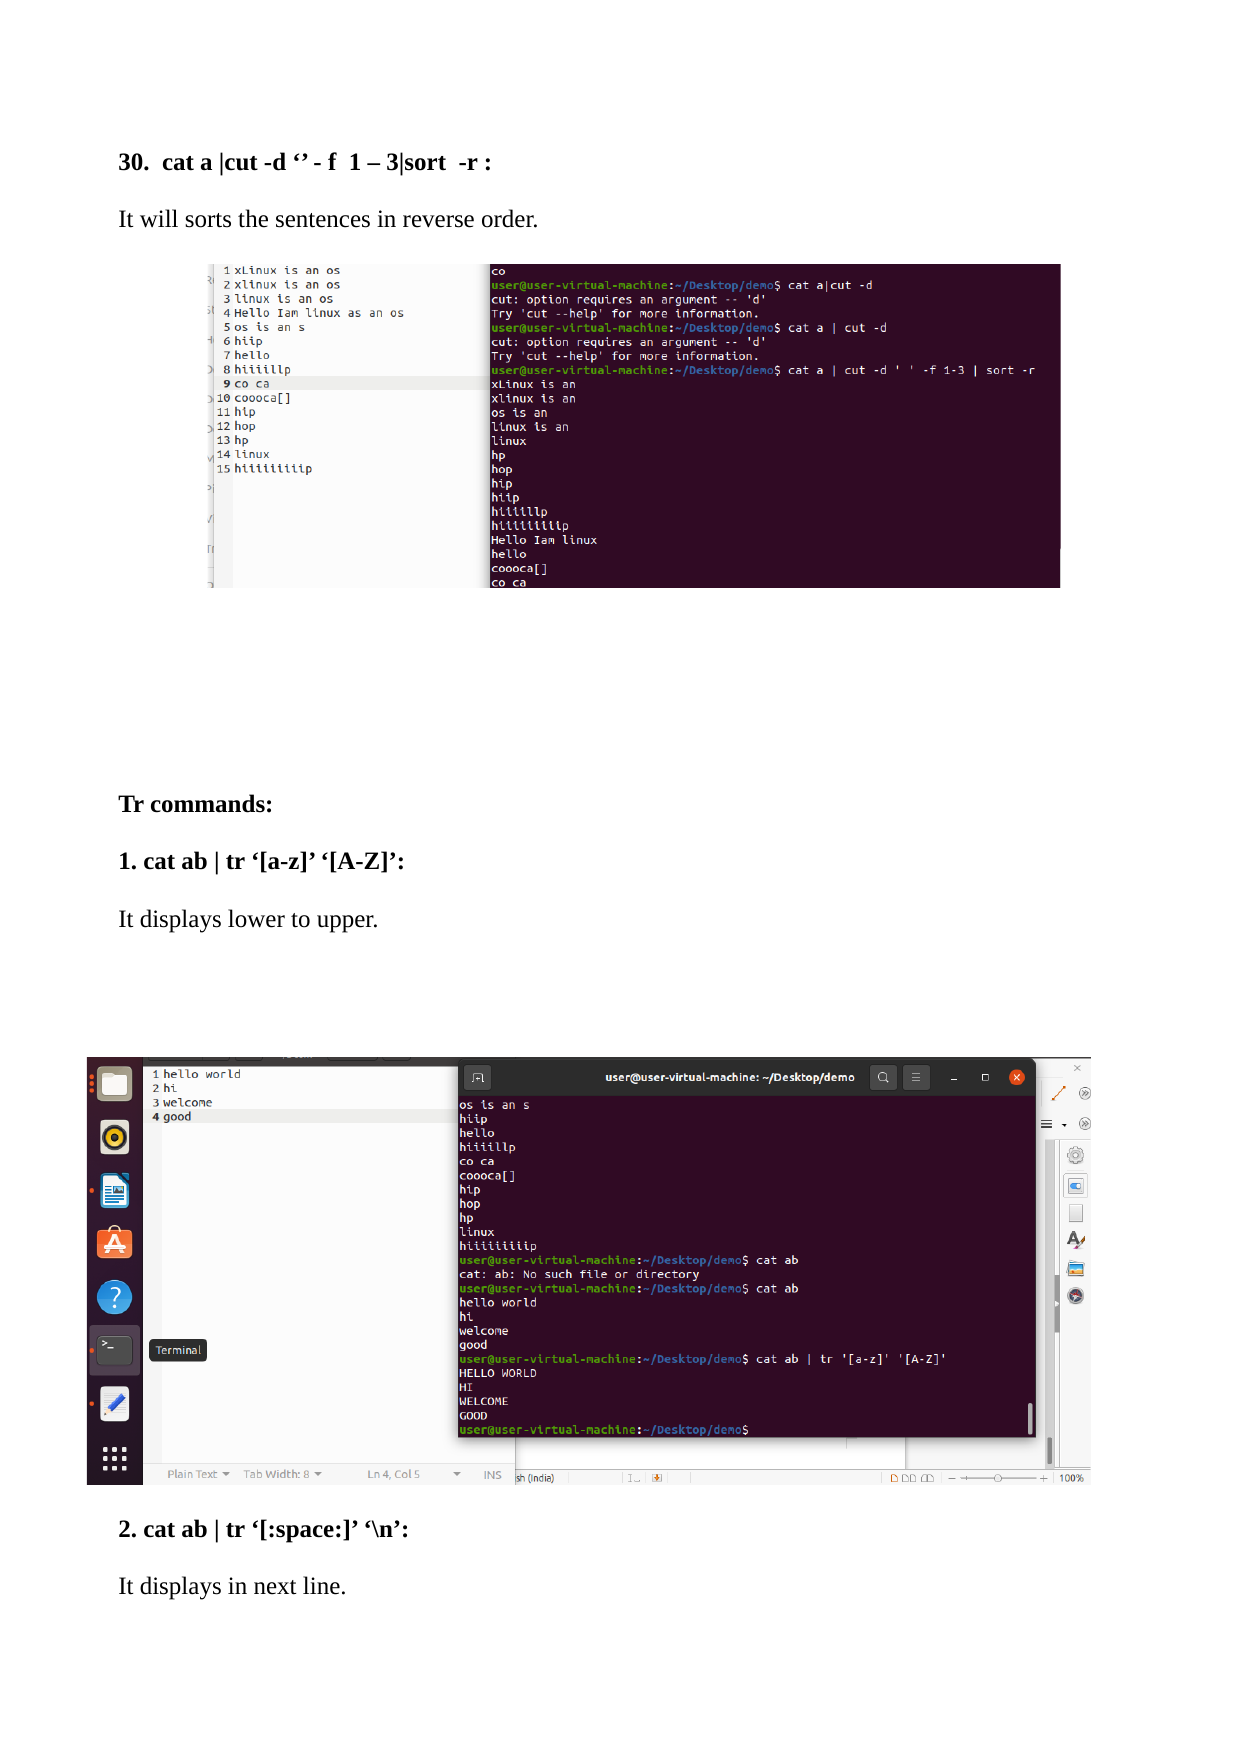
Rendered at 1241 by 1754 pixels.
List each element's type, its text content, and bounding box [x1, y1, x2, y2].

text It will sorts the sentences in reverse order. [118, 204, 1122, 233]
text 30. cat a |cut -d ‘’ - f 1 – 3|sort -r : [118, 147, 1122, 176]
picture [86, 1057, 1091, 1485]
picture [207, 264, 1061, 588]
text 1. cat ab | tr ‘[a-z]’ ‘[A-Z]’: [118, 846, 1122, 875]
text It displays lower to upper. [118, 904, 1122, 932]
text Tr commands: [118, 789, 1122, 817]
text It displays in next line. [118, 1571, 1122, 1600]
text 2. cat ab | tr ‘[:space:]’ ‘\n’: [118, 1514, 1122, 1542]
